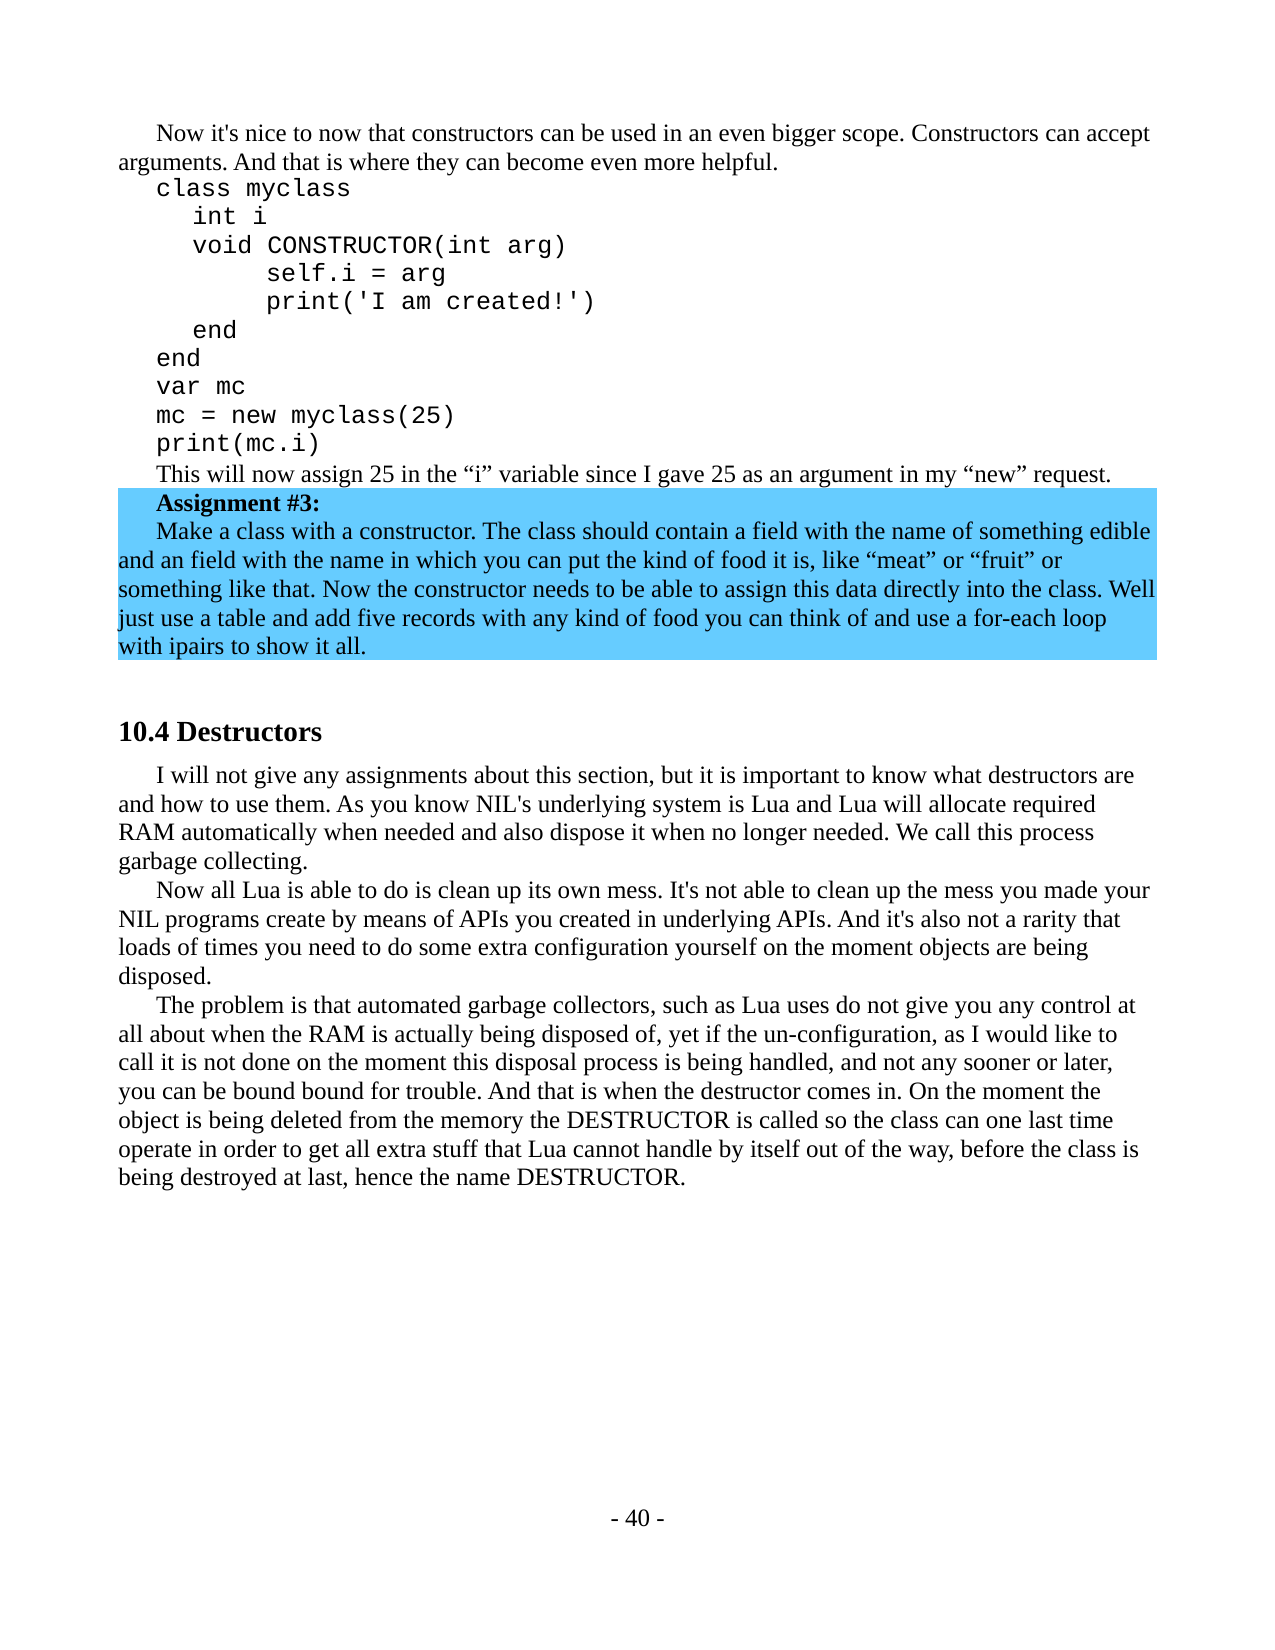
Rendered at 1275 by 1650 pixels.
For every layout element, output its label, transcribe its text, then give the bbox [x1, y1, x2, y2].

text end [118, 317, 1157, 346]
text Assignment #3: [118, 488, 1157, 516]
subtitle 10.4 Destructors [118, 714, 1157, 747]
text var mc [118, 374, 1157, 402]
text Make a class with a constructor. The class should contain a field with the name of something edible and an field with the name in which you can put the kind of food it is, like “meat” or “fruit” or something like that. Now the constructor needs to be able to assign this data directly into the class. Well just use a table and add five records with any kind of food you can think of and use a for-each loop with ipairs to show it all. [118, 516, 1157, 660]
text void CONSTRUCTOR(int arg) [118, 232, 1157, 261]
text print(mc.i) [118, 431, 1157, 459]
text int i [118, 204, 1157, 232]
text I will not give any assignments about this section, but it is important to know what destructors are and how to use them. As you know NIL's underlying system is Lua and Lua will allocate required RAM automatically when needed and also dispose it when no longer needed. We call this process garbage collecting. [118, 760, 1157, 875]
text mc = new myclass(25) [118, 402, 1157, 431]
text end [118, 346, 1157, 374]
text Now it's nice to now that constructors can be used in an even bigger scope. Constructors can accept arguments. And that is where they can become even more helpful. [118, 118, 1157, 176]
text Now all Lua is able to do is clean up its own mess. It's not able to clean up the mess you made your NIL programs create by means of APIs you created in underlying APIs. And it's also not a rarity that loads of times you need to do some extra configuration yourself on the moment objects are being disposed. [118, 875, 1157, 990]
text self.i = arg [118, 261, 1157, 289]
text class myclass [118, 176, 1157, 204]
text The problem is that automated garbage collectors, such as Lua uses do not give you any control at all about when the RAM is actually being disposed of, yet if the un-configuration, as I would like to call it is not done on the moment this disposal process is being handled, and not any sooner or later, you can be bound bound for trouble. And that is when the destructor comes in. On the moment the object is being deleted from the memory the DESTRUCTOR is called so the class can one last time operate in order to get all extra stuff that Lua cannot handle by itself out of the way, before the class is being destroyed at last, hence the name DESTRUCTOR. [118, 990, 1157, 1191]
text This will now assign 25 in the “i” variable since I gave 25 as an argument in my “new” request. [118, 459, 1157, 488]
text print('I am created!') [118, 289, 1157, 317]
